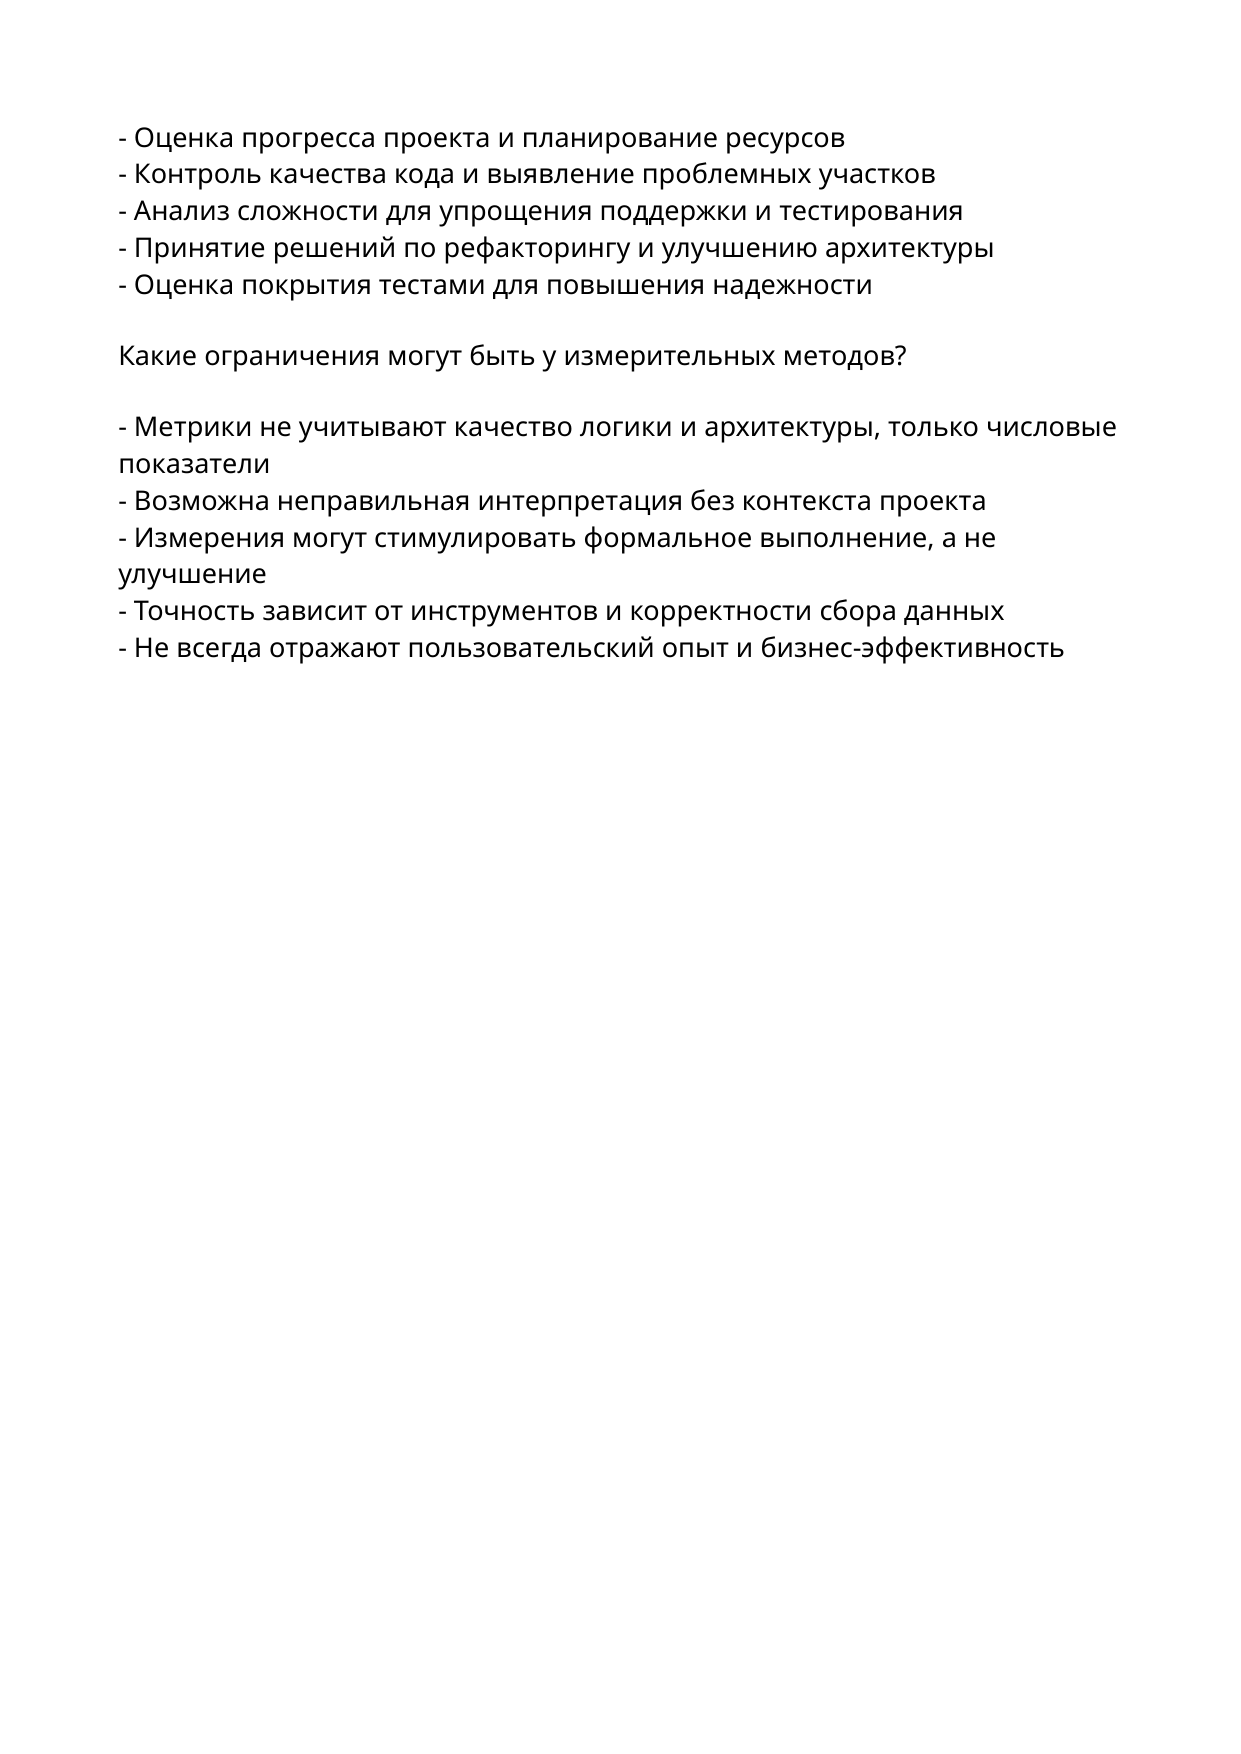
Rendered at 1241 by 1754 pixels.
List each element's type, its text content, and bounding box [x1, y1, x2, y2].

text - Оценка прогресса проекта и планирование ресурсов - Контроль качества кода и выявление проблемных участков - Анализ сложности для упрощения поддержки и тестирования - Принятие решений по рефакторингу и улучшению архитектуры - Оценка покрытия тестами для повышения надежности [118, 118, 1122, 302]
text Какие ограничения могут быть у измерительных методов? [118, 337, 1122, 373]
text - Метрики не учитывают качество логики и архитектуры, только числовые показатели - Возможна неправильная интерпретация без контекста проекта - Измерения могут стимулировать формальное выполнение, а не улучшение - Точность зависит от инструментов и корректности сбора данных - Не всегда отражают пользовательский опыт и бизнес-эффективность [118, 407, 1122, 666]
